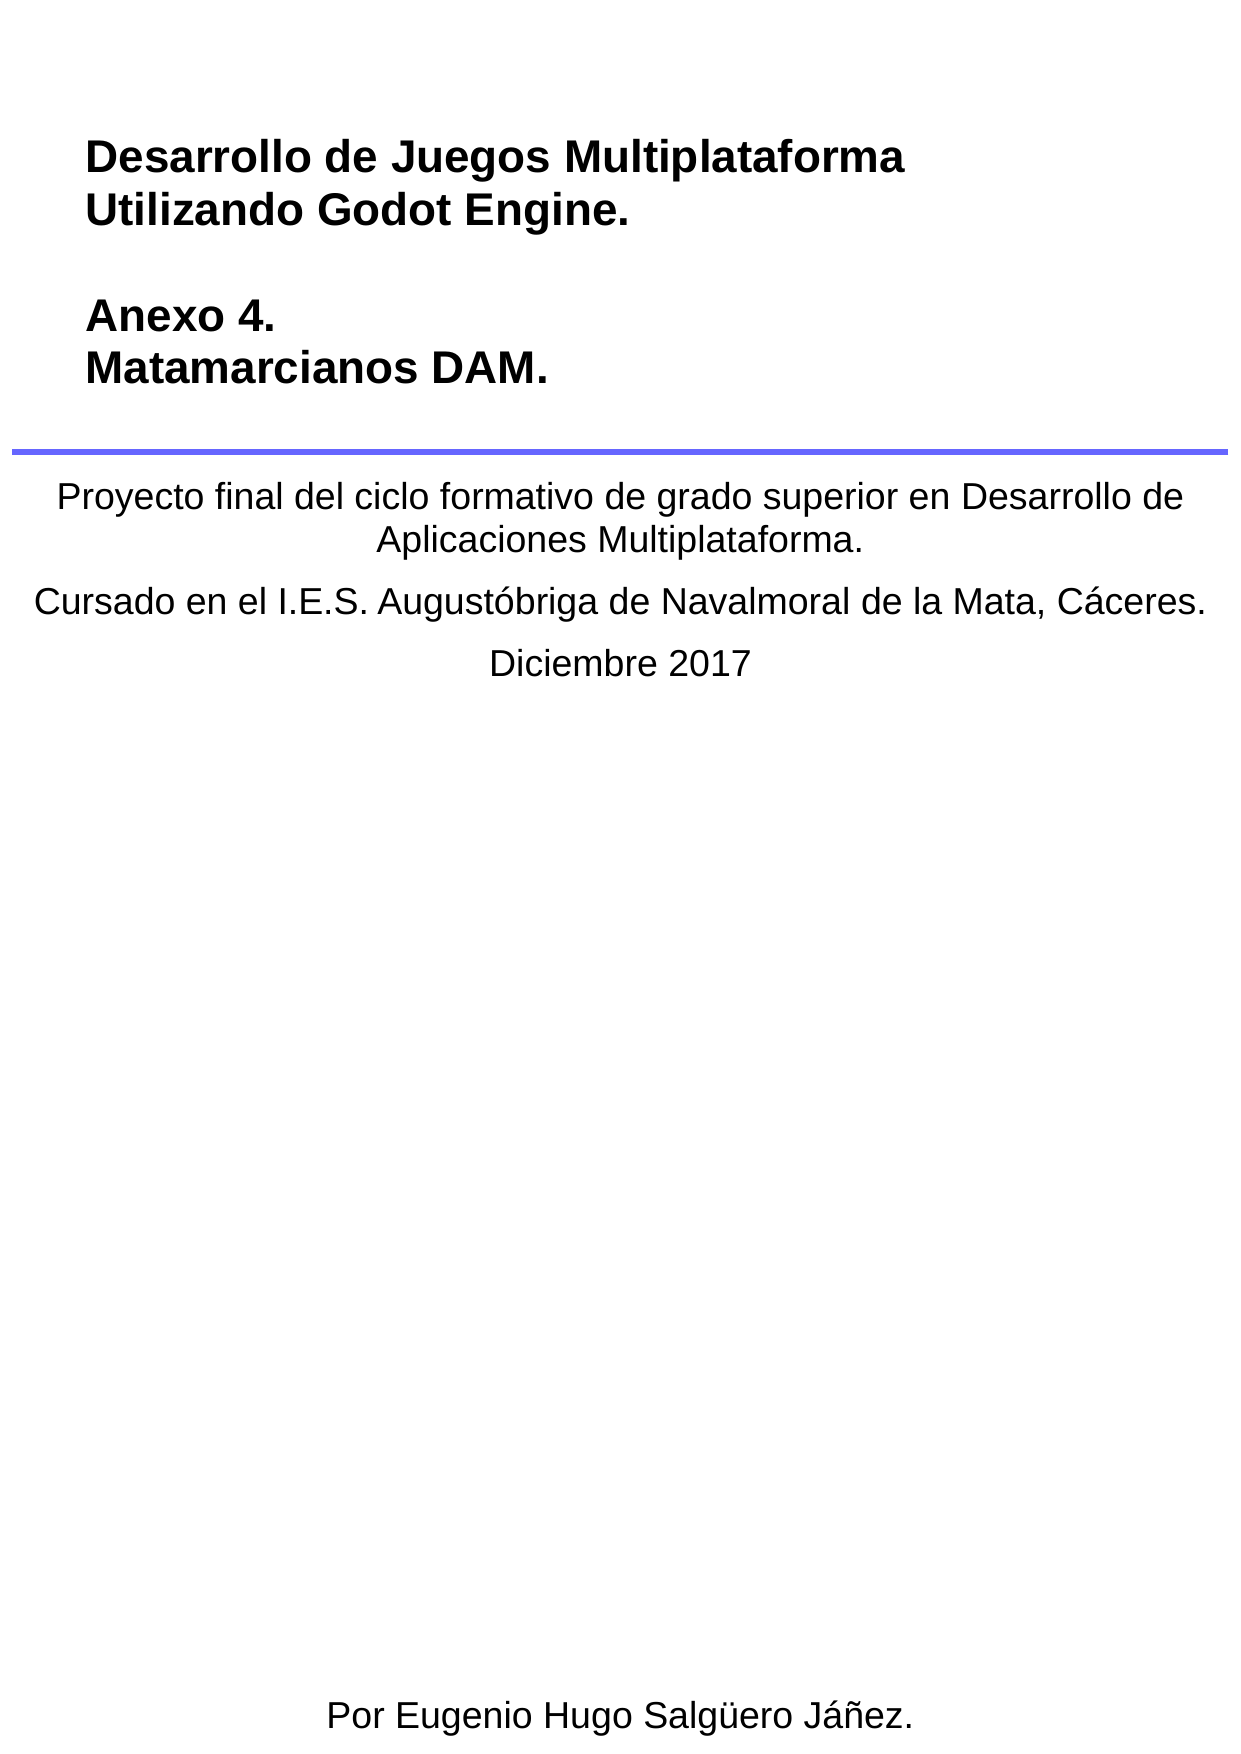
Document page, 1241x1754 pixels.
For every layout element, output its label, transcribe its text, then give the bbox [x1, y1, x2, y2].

subtitle Proyecto final del ciclo formativo de grado superior en Desarrollo de Aplicaciones Multiplataforma. [12, 474, 1228, 560]
title Desarrollo de Juegos Multiplataforma Utilizando Godot Engine. Anexo 4. Matamarcianos DAM. [12, 127, 1228, 449]
subtitle Cursado en el I.E.S. Augustóbriga de Navalmoral de la Mata, Cáceres. [12, 579, 1228, 622]
subtitle Por Eugenio Hugo Salgüero Jáñez. [12, 1693, 1228, 1736]
subtitle Diciembre 2017 [12, 641, 1228, 684]
